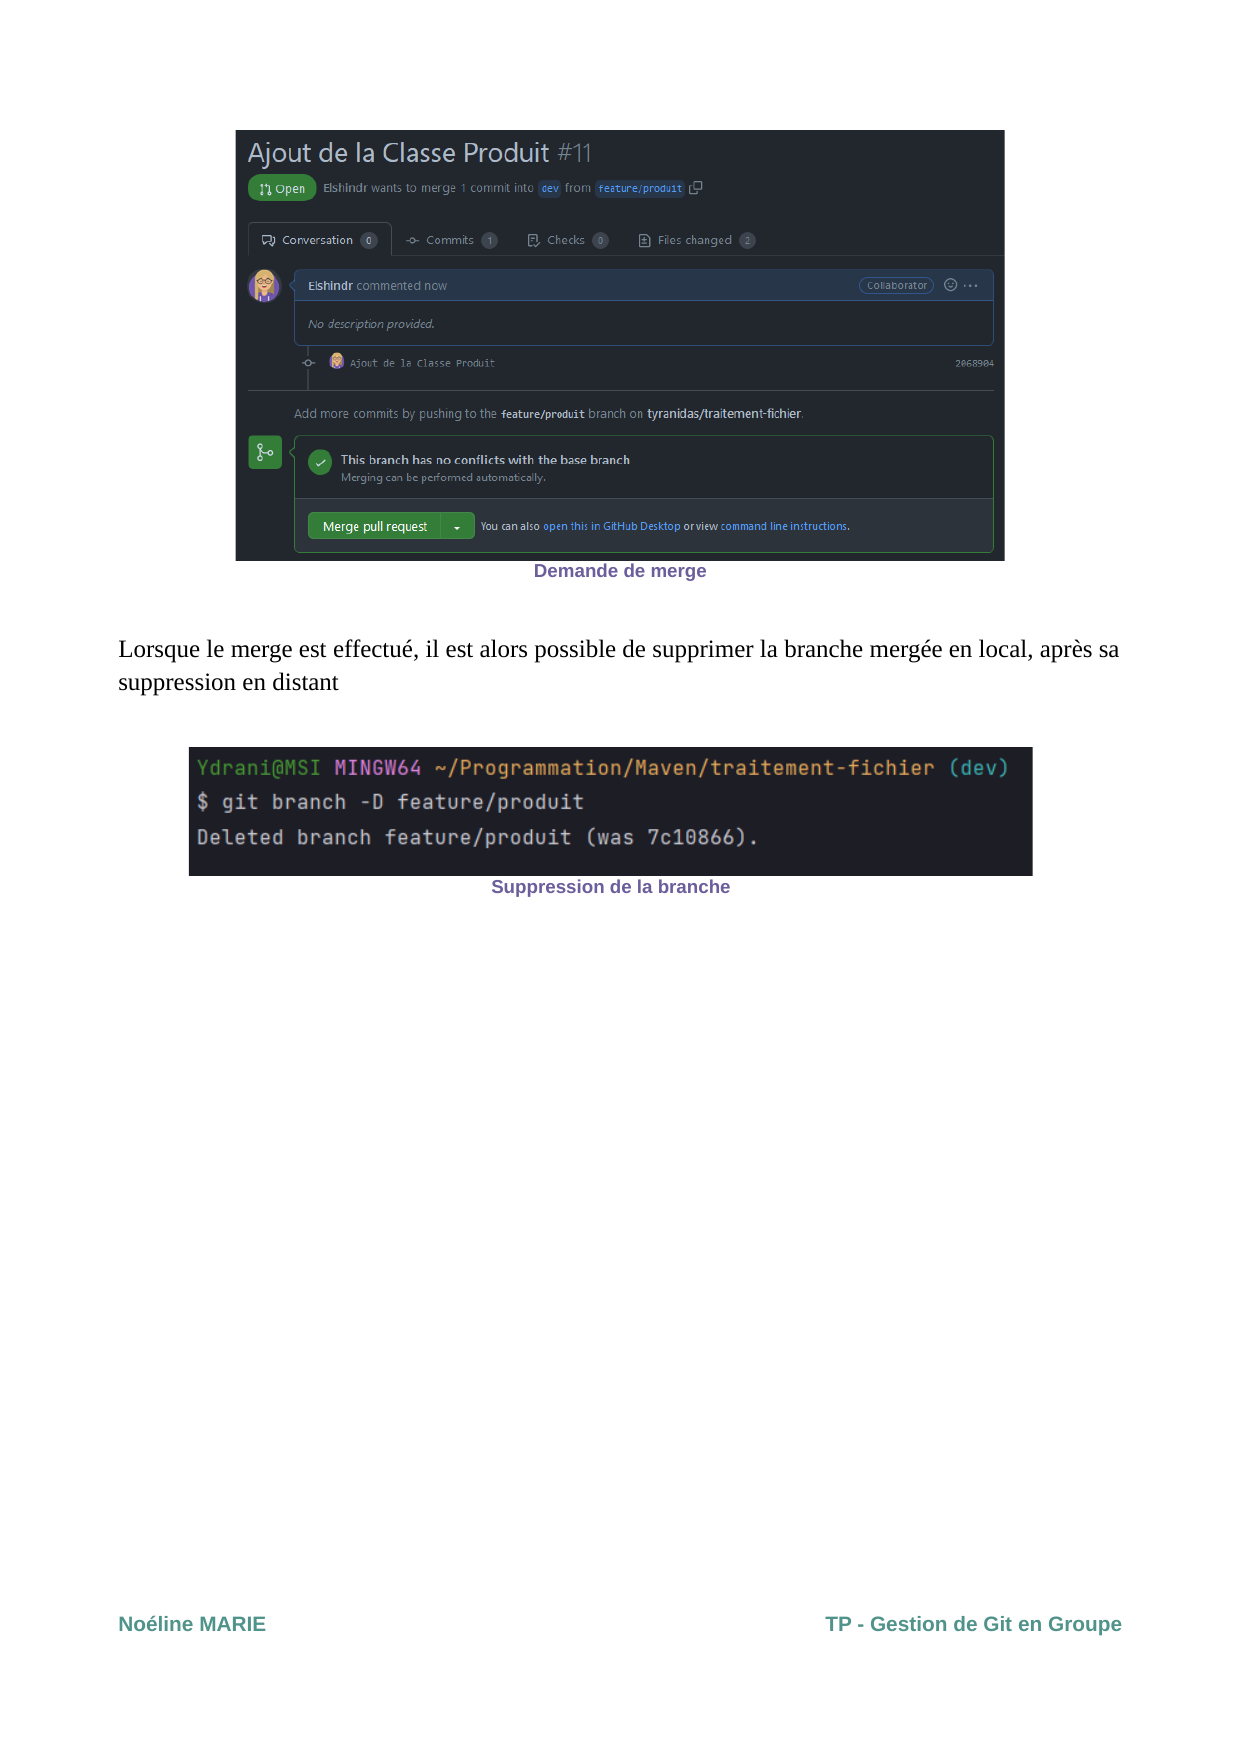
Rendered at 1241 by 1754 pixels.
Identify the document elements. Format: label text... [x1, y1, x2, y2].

picture [188, 747, 1033, 876]
text Suppression de la branche [189, 876, 1033, 897]
text Lorsque le merge est effectué, il est alors possible de supprimer la branche mergée en local, après sa suppression en distant [118, 634, 1122, 695]
picture [235, 130, 1005, 561]
text Demande de merge [236, 561, 1005, 582]
